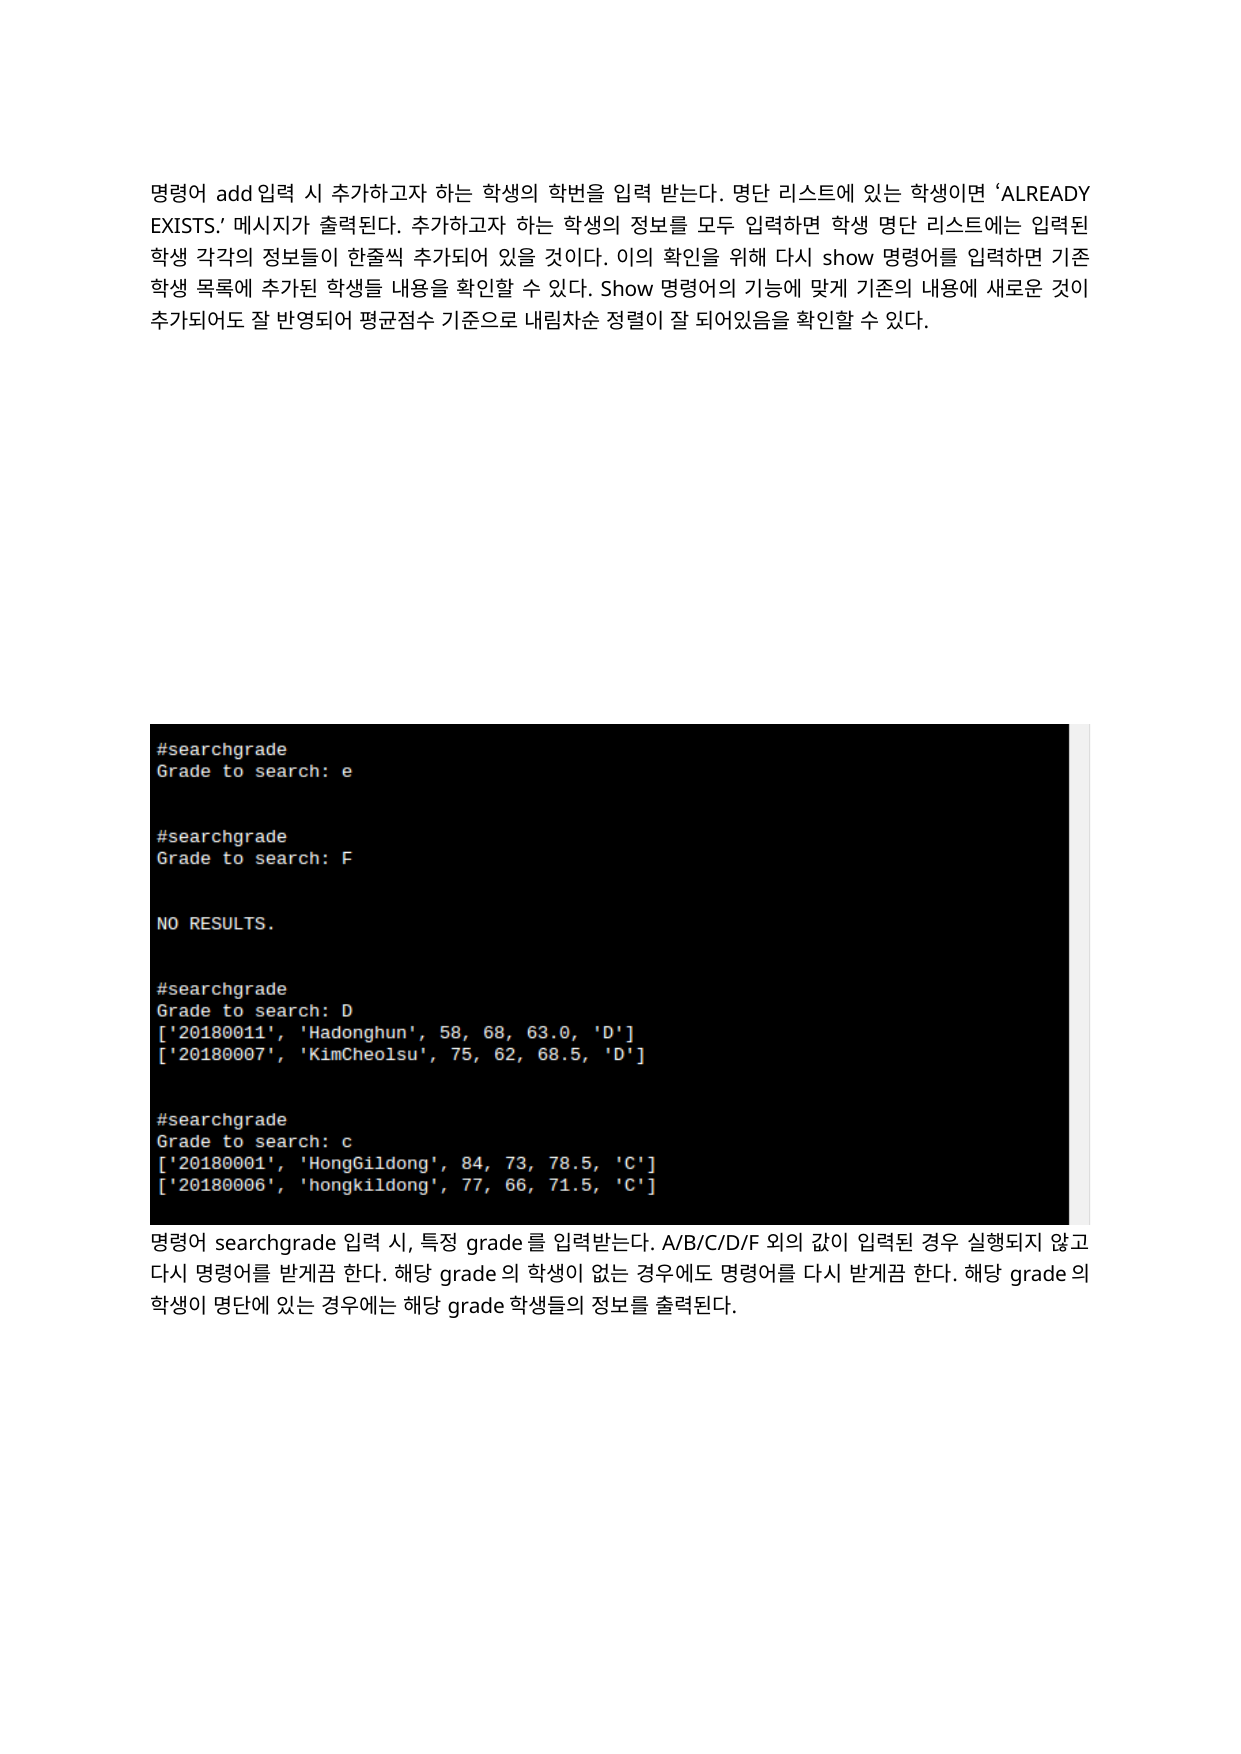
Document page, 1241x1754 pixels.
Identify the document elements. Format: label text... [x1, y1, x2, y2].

text 명령어 searchgrade 입력 시, 특정 grade를 입력받는다. A/B/C/D/F 외의 값이 입력된 경우 실행되지 않고 다시 명령어를 받게끔 한다. 해당 grade의 학생이 없는 경우에도 명령어를 다시 받게끔 한다. 해당 grade의 학생이 명단에 있는 경우에는 해당 grade학생들의 정보를 출력된다. [150, 1225, 1090, 1319]
text 명령어 add입력 시 추가하고자 하는 학생의 학번을 입력 받는다. 명단 리스트에 있는 학생이면 ‘ALREADY EXISTS.’ 메시지가 출력된다. 추가하고자 하는 학생의 정보를 모두 입력하면 학생 명단 리스트에는 입력된 학생 각각의 정보들이 한줄씩 추가되어 있을 것이다. 이의 확인을 위해 다시 show 명령어를 입력하면 기존 학생 목록에 추가된 학생들 내용을 확인할 수 있다. Show 명령어의 기능에 맞게 기존의 내용에 새로운 것이 추가되어도 잘 반영되어 평균점수 기준으로 내림차순 정렬이 잘 되어있음을 확인할 수 있다. [150, 177, 1090, 334]
